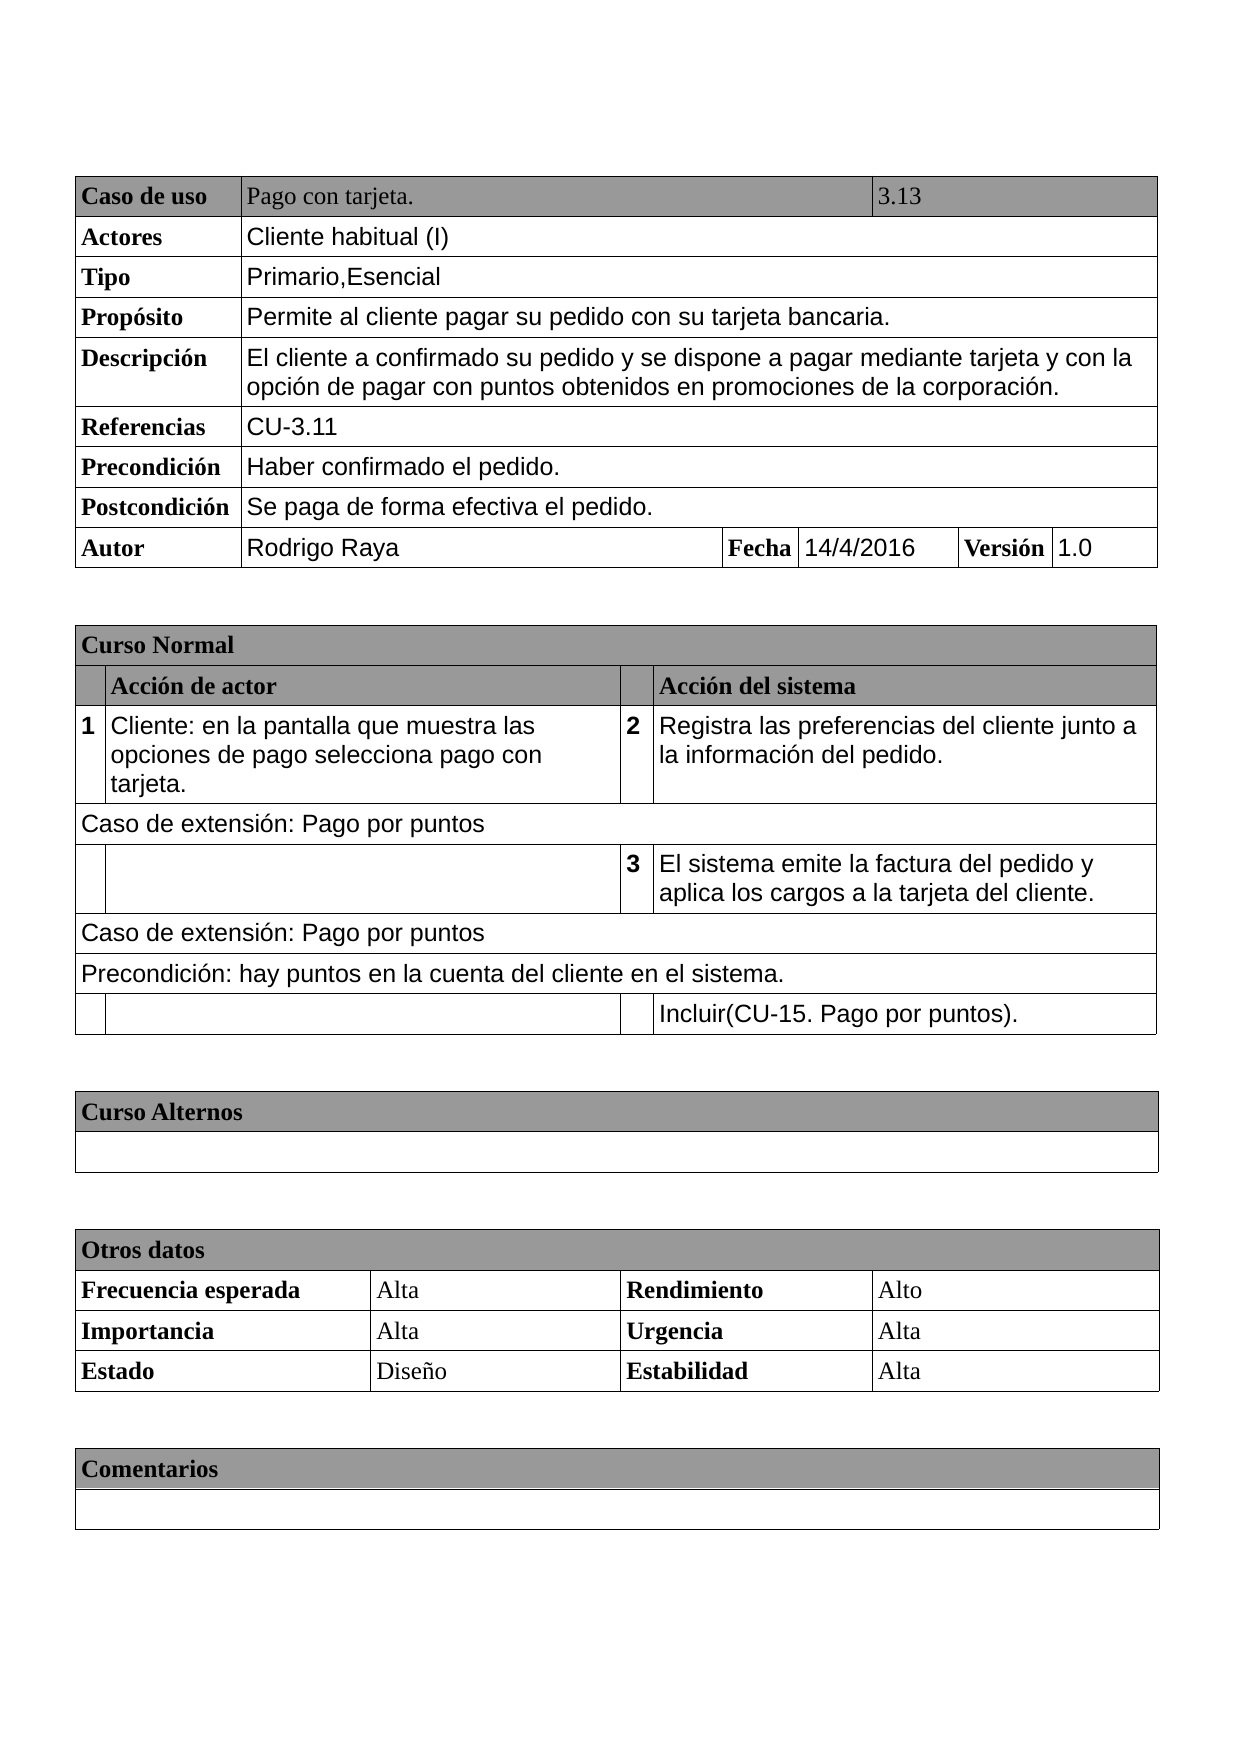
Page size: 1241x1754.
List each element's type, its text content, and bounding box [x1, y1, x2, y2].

table_header Caso de uso [76, 177, 241, 216]
table_cell Urgencia [621, 1311, 872, 1350]
table_cell [76, 994, 105, 1033]
table_header Pago con tarjeta. [242, 177, 872, 216]
table_cell 14/4/2016 [799, 528, 958, 567]
table_cell Versión [959, 528, 1052, 567]
table_cell Se paga de forma efectiva el pedido. [242, 488, 1157, 527]
table_cell Cliente habitual (I) [242, 217, 1157, 256]
table_cell Acción del sistema [654, 666, 1156, 705]
table_cell Haber confirmado el pedido. [242, 447, 1157, 487]
table_cell [76, 1132, 1158, 1172]
table_cell Estado [76, 1351, 370, 1391]
table_header Curso Alternos [76, 1092, 1158, 1131]
table_cell Alta [873, 1351, 1159, 1391]
table_cell Estabilidad [621, 1351, 872, 1391]
table_cell Frecuencia esperada [76, 1271, 370, 1310]
table_cell CU-3.11 [242, 407, 1157, 446]
table_header 3.13 [873, 177, 1157, 216]
table_cell [106, 994, 620, 1033]
table_cell Precondición [76, 447, 241, 487]
table_cell Alto [873, 1271, 1159, 1310]
table_cell El sistema emite la factura del pedido y aplica los cargos a la tarjeta del cliente. [654, 845, 1156, 913]
table_cell Diseño [371, 1351, 620, 1391]
table_cell Caso de extensión: Pago por puntos [76, 804, 1156, 843]
table_cell Incluir(CU-15. Pago por puntos). [654, 994, 1156, 1033]
table_cell Alta [371, 1311, 620, 1350]
table_cell [76, 666, 105, 705]
table_cell [76, 1490, 1159, 1529]
table_cell [621, 666, 653, 705]
table_cell El cliente a confirmado su pedido y se dispone a pagar mediante tarjeta y con la opción de pagar con puntos obtenidos en promociones de la corporación. [242, 338, 1157, 406]
table_cell Autor [76, 528, 241, 567]
table_cell Acción de actor [106, 666, 620, 705]
table_cell Fecha [723, 528, 798, 567]
table_cell Rodrigo Raya [242, 528, 722, 567]
table_cell Permite al cliente pagar su pedido con su tarjeta bancaria. [242, 298, 1157, 337]
table_cell Actores [76, 217, 241, 256]
table_cell Tipo [76, 257, 241, 297]
table_cell 1.0 [1053, 528, 1157, 567]
table_cell 3 [621, 845, 653, 913]
table_cell Alta [873, 1311, 1159, 1350]
table_cell Referencias [76, 407, 241, 446]
table_cell Rendimiento [621, 1271, 872, 1310]
table_header Otros datos [76, 1230, 1159, 1270]
table_cell Propósito [76, 298, 241, 337]
table_cell [76, 845, 105, 913]
table_cell [621, 994, 653, 1033]
table_cell Importancia [76, 1311, 370, 1350]
table_cell Precondición: hay puntos en la cuenta del cliente en el sistema. [76, 954, 1156, 993]
table_cell Postcondición [76, 488, 241, 527]
table_cell 1 [76, 706, 105, 803]
table_cell Primario,Esencial [242, 257, 1157, 297]
table_header Curso Normal [76, 626, 1156, 665]
table_cell Cliente: en la pantalla que muestra las opciones de pago selecciona pago con tarjeta. [106, 706, 620, 803]
table_header Comentarios [76, 1449, 1159, 1488]
table_cell Registra las preferencias del cliente junto a la información del pedido. [654, 706, 1156, 803]
table_cell Caso de extensión: Pago por puntos [76, 914, 1156, 953]
table_cell Descripción [76, 338, 241, 406]
table_cell [106, 845, 620, 913]
table_cell Alta [371, 1271, 620, 1310]
table_cell 2 [621, 706, 653, 803]
